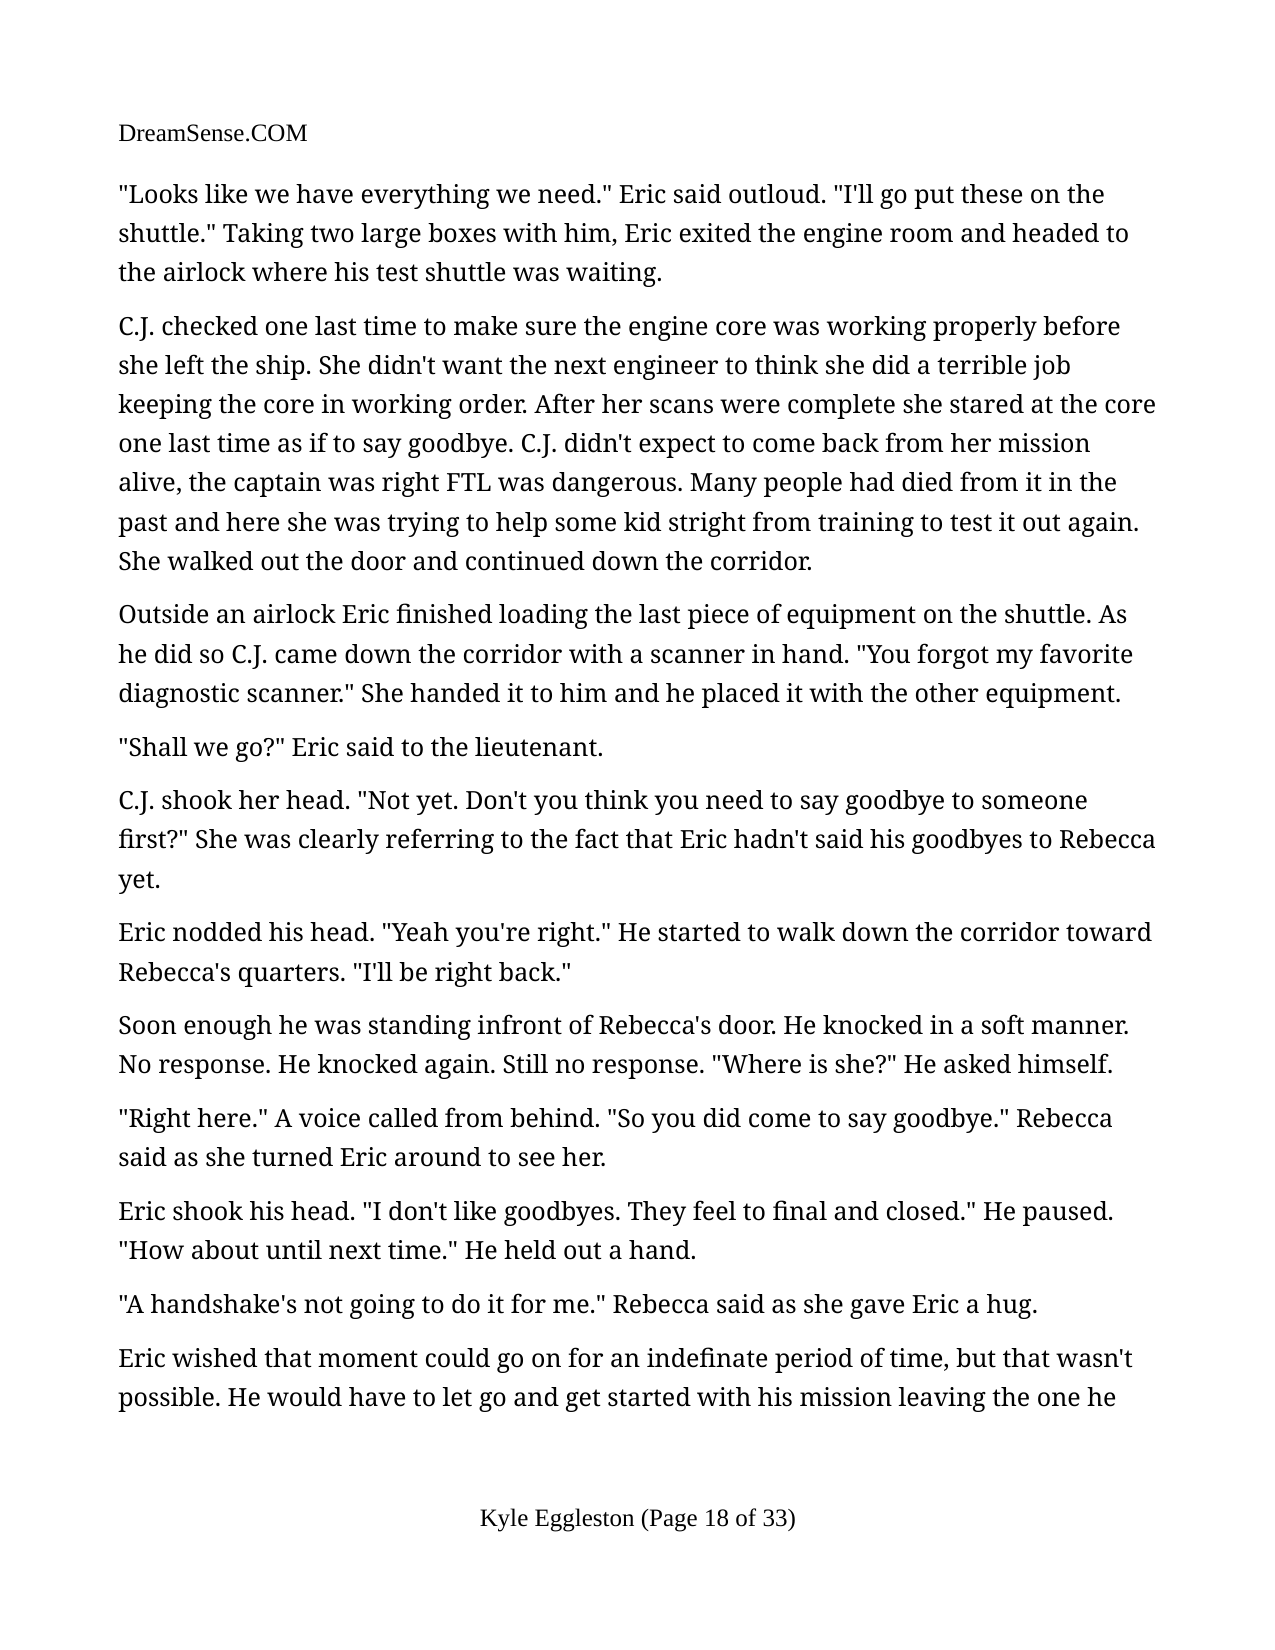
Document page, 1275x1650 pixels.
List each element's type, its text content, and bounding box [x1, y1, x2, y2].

text "A handshake's not going to do it for me." Rebecca said as she gave Eric a hug. [118, 1287, 1157, 1321]
text Eric shook his head. "I don't like goodbyes. They feel to final and closed." He paused. "How about until next time." He held out a hand. [118, 1194, 1157, 1267]
text Eric nodded his head. "Yeah you're right." He started to walk down the corridor toward Rebecca's quarters. "I'll be right back." [118, 915, 1157, 988]
text Soon enough he was standing infront of Rebecca's door. He knocked in a soft manner. No response. He knocked again. Still no response. "Where is she?" He asked himself. [118, 1008, 1157, 1081]
text "Looks like we have everything we need." Eric said outloud. "I'll go put these on the shuttle." Taking two large boxes with him, Eric exited the engine room and headed to the airlock where his test shuttle was waiting. [118, 176, 1157, 289]
text C.J. shook her head. "Not yet. Don't you think you need to say goodbye to someone first?" She was clearly referring to the fact that Eric hadn't said his goodbyes to Rebecca yet. [118, 783, 1157, 895]
text "Shall we go?" Eric said to the lieutenant. [118, 729, 1157, 763]
text Outside an airlock Eric finished loading the last piece of equipment on the shuttle. As he did so C.J. came down the corridor with a scanner in hand. "You forgot my favorite diagnostic scanner." She handed it to him and he placed it with the other equipment. [118, 597, 1157, 709]
text "Right here." A voice called from behind. "So you did come to say goodbye." Rebecca said as she turned Eric around to see her. [118, 1101, 1157, 1174]
text Eric wished that moment could go on for an indefinate period of time, but that wasn't possible. He would have to let go and get started with his mission leaving the one he [118, 1341, 1157, 1414]
text C.J. checked one last time to make sure the engine core was working properly before she left the ship. She didn't want the next engineer to think she did a terrible job keeping the core in working order. After her scans were complete she stared at the core one last time as if to say goodbye. C.J. didn't expect to come back from her mission alive, the captain was right FTL was dangerous. Many people had died from it in the past and here she was trying to help some kid stright from training to test it out again. She walked out the door and continued down the corridor. [118, 308, 1157, 577]
